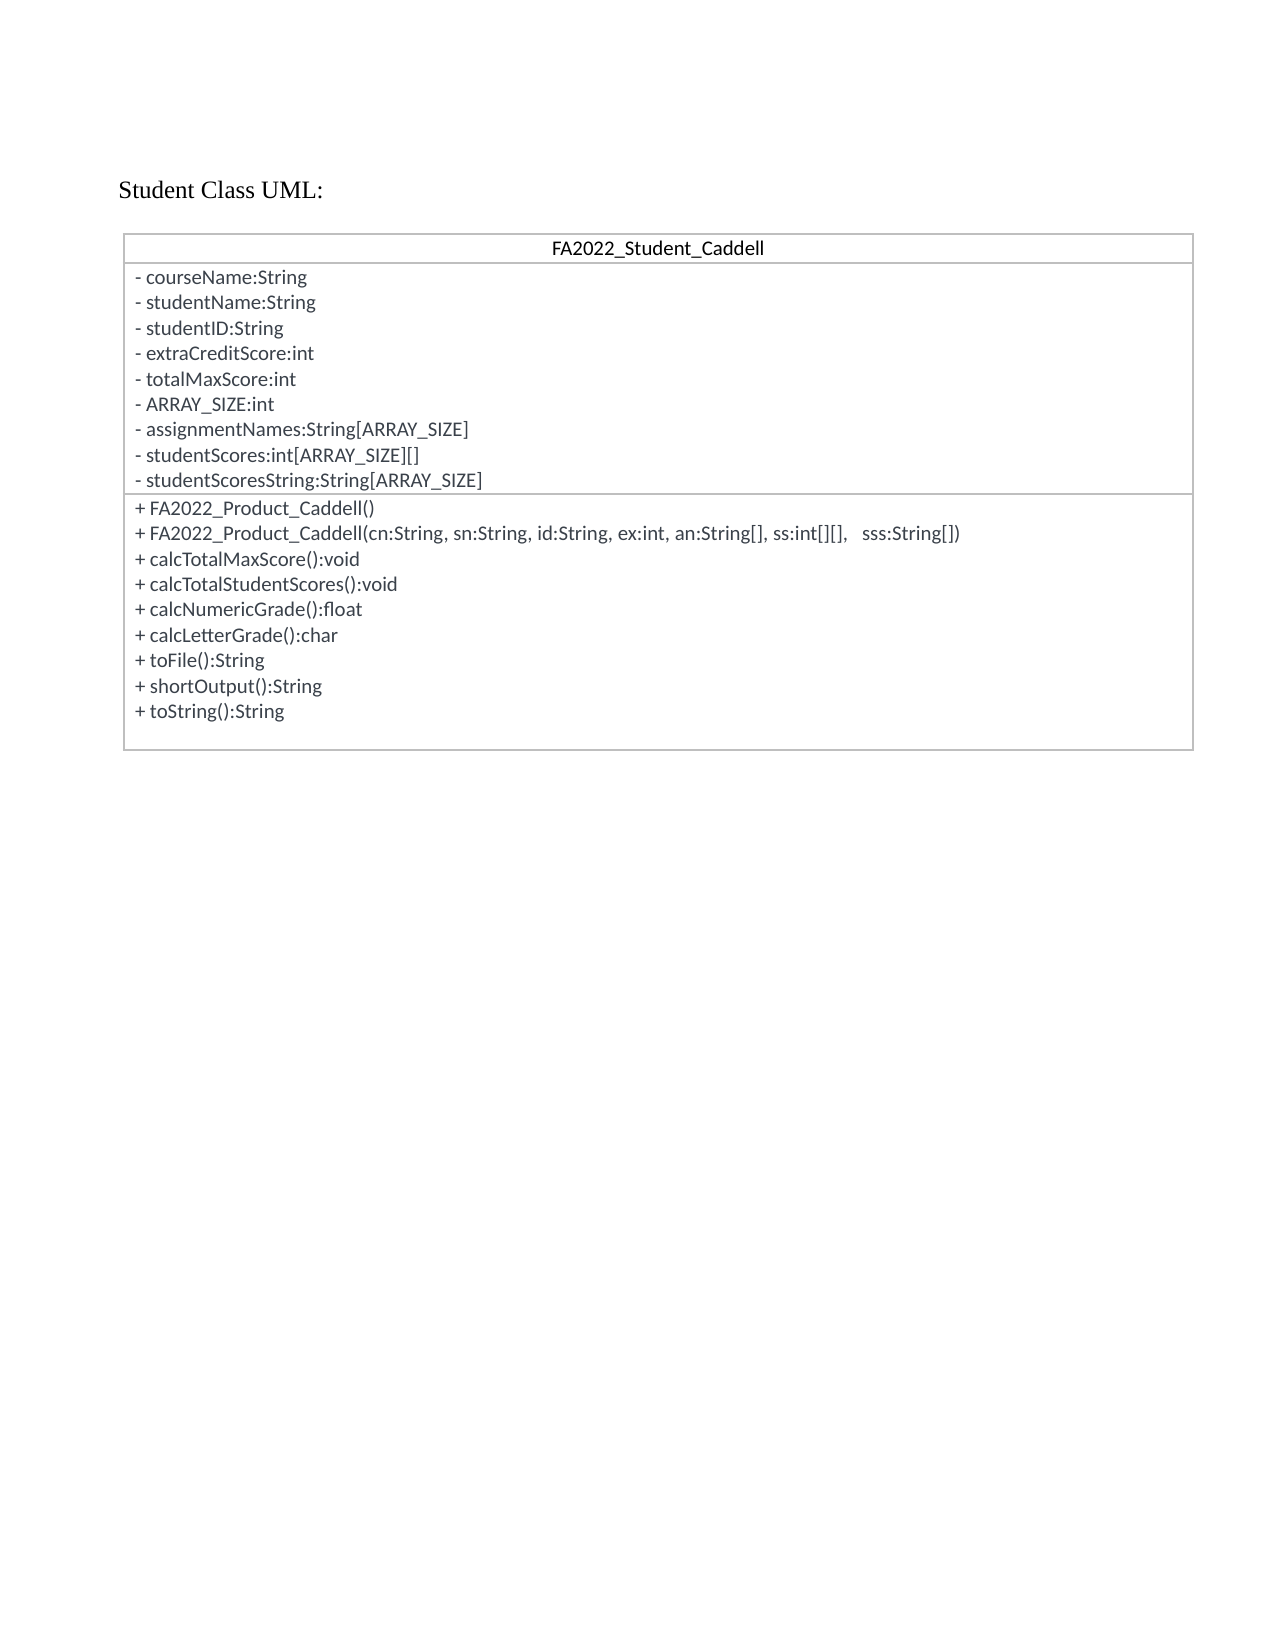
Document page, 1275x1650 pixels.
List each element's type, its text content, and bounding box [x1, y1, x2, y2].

table_cell + FA2022_Product_Caddell() + FA2022_Product_Caddell(cn:String, sn:String, id:String, ex:int, an:String[], ss:int[][], sss:String[]) + calcTotalMaxScore():void + calcTotalStudentScores():void + calcNumericGrade():float + calcLetterGrade():char + toFile():String + shortOutput():String + toString():String [125, 495, 1192, 724]
table_header FA2022_Student_Caddell [125, 235, 1192, 262]
text Student Class UML: [118, 176, 1157, 204]
table_cell [125, 724, 1192, 749]
table_cell - courseName:String - studentName:String - studentID:String - extraCreditScore:int - totalMaxScore:int - ARRAY_SIZE:int - assignmentNames:String[ARRAY_SIZE] - studentScores:int[ARRAY_SIZE][] - studentScoresString:String[ARRAY_SIZE] [125, 264, 1192, 493]
